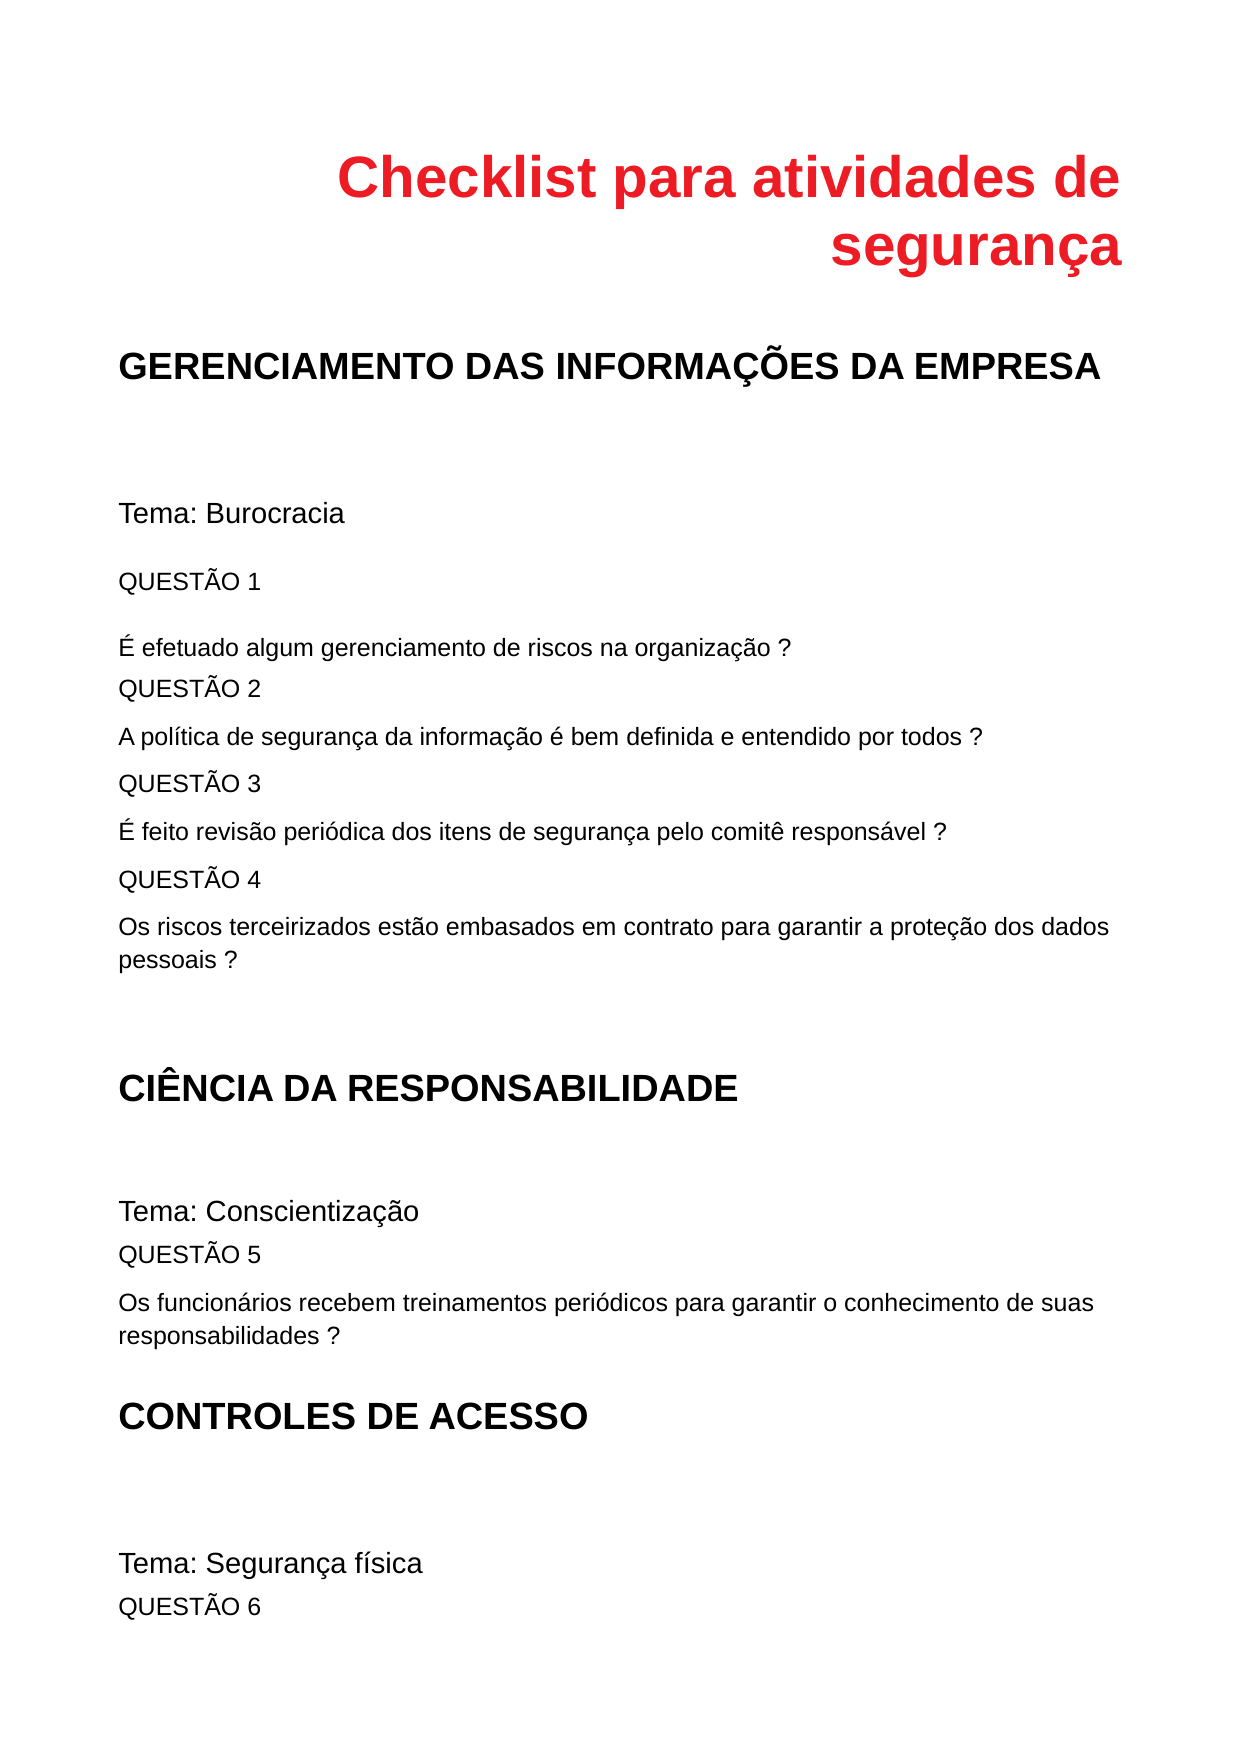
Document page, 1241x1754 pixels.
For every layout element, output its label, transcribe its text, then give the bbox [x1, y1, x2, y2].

text É feito revisão periódica dos itens de segurança pelo comitê responsável ? [118, 817, 1122, 846]
text QUESTÃO 2 [118, 674, 1122, 703]
text QUESTÃO 6 [118, 1592, 1122, 1621]
subtitle CONTROLES DE ACESSO [118, 1393, 1122, 1437]
text QUESTÃO 3 [118, 769, 1122, 798]
text Os funcionários recebem treinamentos periódicos para garantir o conhecimento de suas responsabilidades ? [118, 1288, 1122, 1350]
subtitle CIÊNCIA DA RESPONSABILIDADE [118, 1066, 1122, 1109]
text QUESTÃO 4 [118, 865, 1122, 893]
subtitle QUESTÃO 1 [118, 567, 1122, 596]
text A política de segurança da informação é bem definida e entendido por todos ? [118, 722, 1122, 751]
subtitle Tema: Segurança física [118, 1546, 1122, 1579]
subtitle É efetuado algum gerenciamento de riscos na organização ? [118, 633, 1122, 662]
text Os riscos terceirizados estão embasados em contrato para garantir a proteção dos dados pessoais ? [118, 912, 1122, 974]
subtitle Tema: Burocracia [118, 496, 1122, 529]
subtitle Tema: Conscientização [118, 1194, 1122, 1228]
subtitle GERENCIAMENTO DAS INFORMAÇÕES DA EMPRESA [118, 343, 1122, 387]
text QUESTÃO 5 [118, 1240, 1122, 1269]
title Checklist para atividades de segurança [118, 143, 1122, 277]
